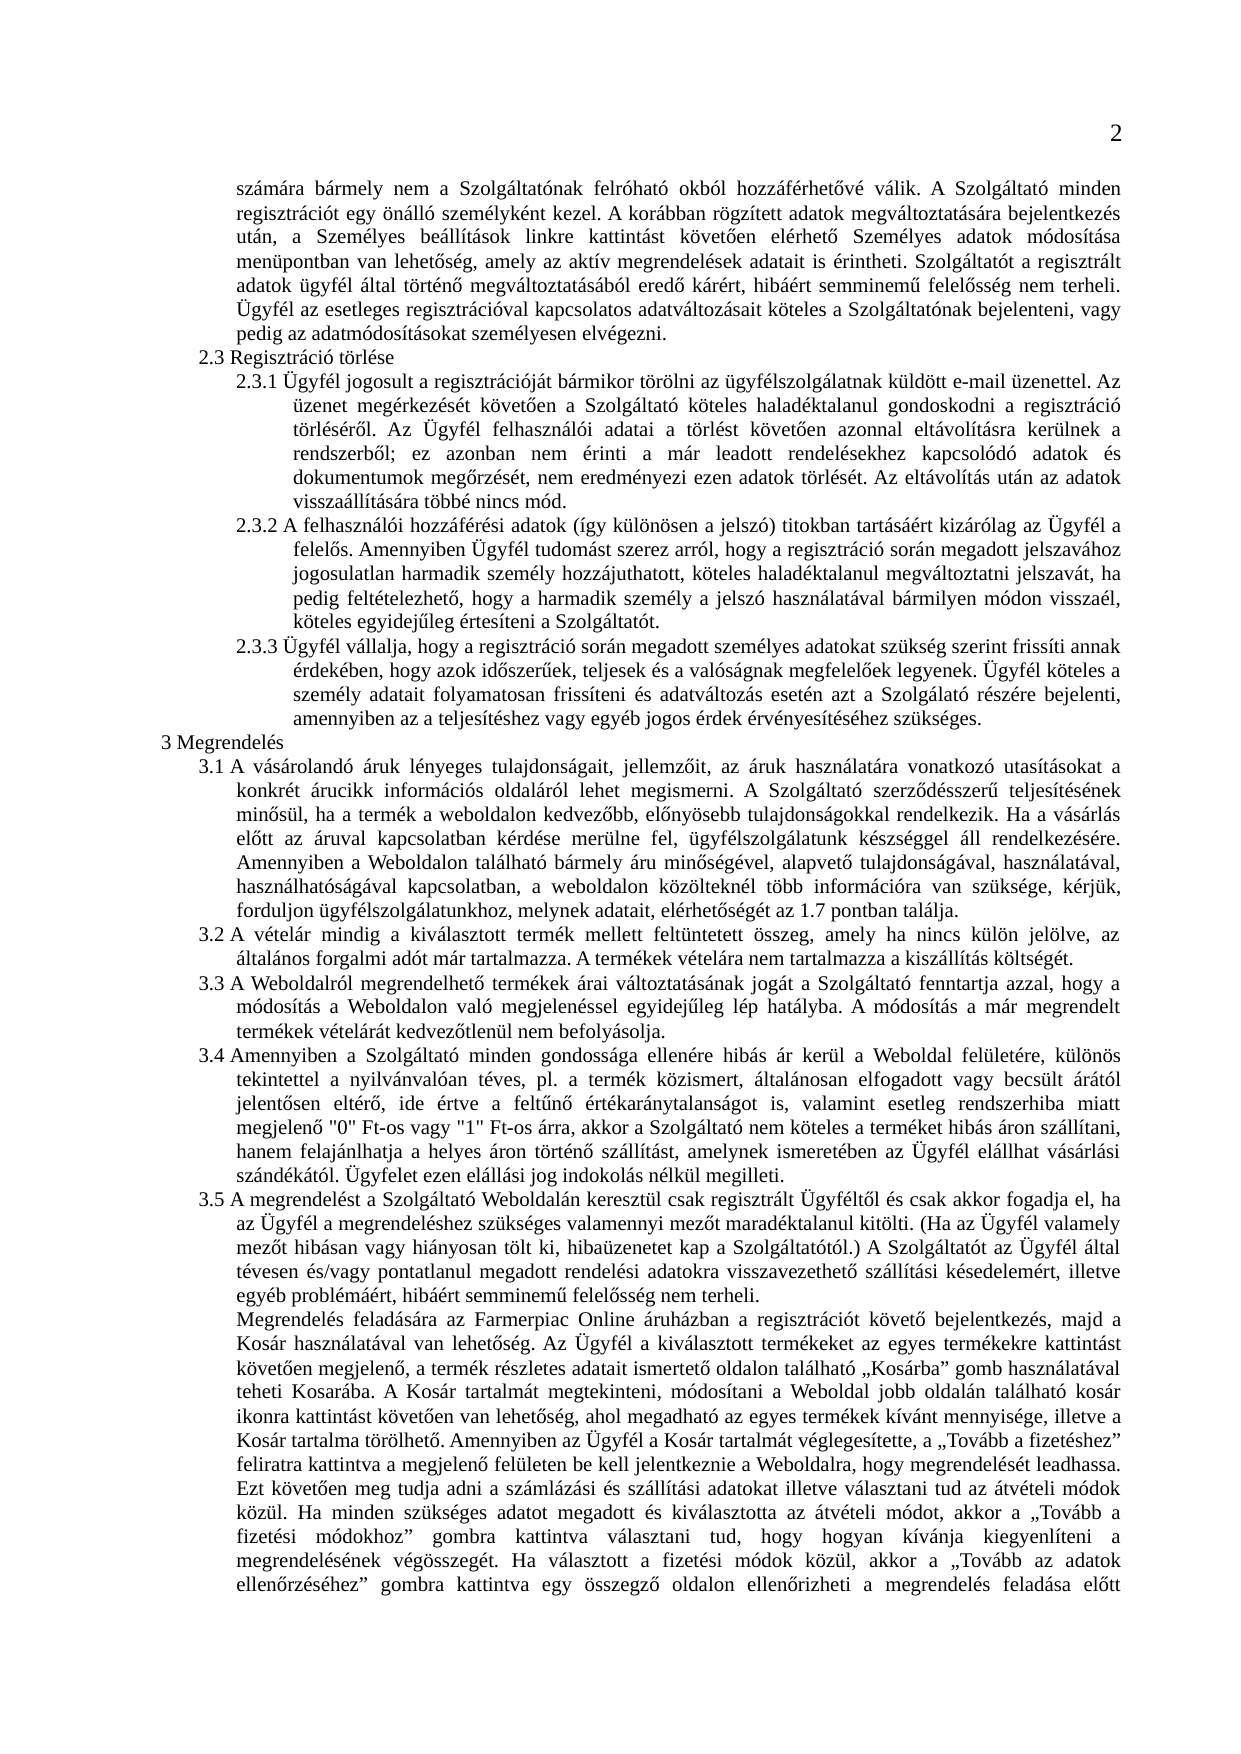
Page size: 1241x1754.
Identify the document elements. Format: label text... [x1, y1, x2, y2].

list A felhasználói hozzáférési adatok (így különösen a jelszó) titokban tartásáért kizárólag az Ügyfél a felelős. Amennyiben Ügyfél tudomást szerez arról, hogy a regisztráció során megadott jelszavához jogosulatlan harmadik személy hozzájuthatott, köteles haladéktalanul megváltoztatni jelszavát, ha pedig feltételezhető, hogy a harmadik személy a jelszó használatával bármilyen módon visszaél, köteles egyidejűleg értesíteni a Szolgáltatót. [231, 513, 1122, 633]
list Ügyfél jogosult a regisztrációját bármikor törölni az ügyfélszolgálatnak küldött e-mail üzenettel. Az üzenet megérkezését követően a Szolgáltató köteles haladéktalanul gondoskodni a regisztráció törléséről. Az Ügyfél felhasználói adatai a törlést követően azonnal eltávolításra kerülnek a rendszerből; ez azonban nem érinti a már leadott rendelésekhez kapcsolódó adatok és dokumentumok megőrzését, nem eredményezi ezen adatok törlését. Az eltávolítás után az adatok visszaállítására többé nincs mód. [231, 369, 1122, 513]
list Megrendelés feladására az Farmerpiac Online áruházban a regisztrációt követő bejelentkezés, majd a Kosár használatával van lehetőség. Az Ügyfél a kiválasztott termékeket az egyes termékekre kattintást követően megjelenő, a termék részletes adatait ismertető oldalon található „Kosárba” gomb használatával teheti Kosarába. A Kosár tartalmát megtekinteni, módosítani a Weboldal jobb oldalán található kosár ikonra kattintást követően van lehetőség, ahol megadható az egyes termékek kívánt mennyisége, illetve a Kosár tartalma törölhető. Amennyiben az Ügyfél a Kosár tartalmát véglegesítette, a „Tovább a fizetéshez” feliratra kattintva a megjelenő felületen be kell jelentkeznie a Weboldalra, hogy megrendelését leadhassa. Ezt követően meg tudja adni a számlázási és szállítási adatokat illetve választani tud az átvételi módok közül. Ha minden szükséges adatot megadott és kiválasztotta az átvételi módot, akkor a „Tovább a fizetési módokhoz” gombra kattintva választani tud, hogy hogyan kívánja kiegyenlíteni a megrendelésének végösszegét. Ha választott a fizetési módok közül, akkor a „Tovább az adatok ellenőrzéséhez” gombra kattintva egy összegző oldalon ellenőrizheti a megrendelés feladása előtt [193, 1307, 1122, 1596]
list A vásárolandó áruk lényeges tulajdonságait, jellemzőit, az áruk használatára vonatkozó utasításokat a konkrét árucikk információs oldaláról lehet megismerni. A Szolgáltató szerződésszerű teljesítésének minősül, ha a termék a weboldalon kedvezőbb, előnyösebb tulajdonságokkal rendelkezik. Ha a vásárlás előtt az áruval kapcsolatban kérdése merülne fel, ügyfélszolgálatunk készséggel áll rendelkezésére. Amennyiben a Weboldalon található bármely áru minőségével, alapvető tulajdonságával, használatával, használhatóságával kapcsolatban, a weboldalon közölteknél több információra van szüksége, kérjük, forduljon ügyfélszolgálatunkhoz, melynek adatait, elérhetőségét az 1.7 pontban találja. [193, 754, 1122, 922]
list A megrendelést a Szolgáltató Weboldalán keresztül csak regisztrált Ügyféltől és csak akkor fogadja el, ha az Ügyfél a megrendeléshez szükséges valamennyi mezőt maradéktalanul kitölti. (Ha az Ügyfél valamely mezőt hibásan vagy hiányosan tölt ki, hibaüzenetet kap a Szolgáltatótól.) A Szolgáltatót az Ügyfél által tévesen és/vagy pontatlanul megadott rendelési adatokra visszavezethető szállítási késedelemért, illetve egyéb problémáért, hibáért semminemű felelősség nem terheli. [193, 1187, 1122, 1307]
list A vételár mindig a kiválasztott termék mellett feltüntetett összeg, amely ha nincs külön jelölve, az általános forgalmi adót már tartalmazza. A termékek vételára nem tartalmazza a kiszállítás költségét. [193, 922, 1122, 970]
list Ügyfél vállalja, hogy a regisztráció során megadott személyes adatokat szükség szerint frissíti annak érdekében, hogy azok időszerűek, teljesek és a valóságnak megfelelőek legyenek. Ügyfél köteles a személy adatait folyamatosan frissíteni és adatváltozás esetén azt a Szolgálató részére bejelenti, amennyiben az a teljesítéshez vagy egyéb jogos érdek érvényesítéséhez szükséges. [231, 633, 1122, 730]
list Regisztráció törlése [193, 345, 1122, 369]
list Amennyiben a Szolgáltató minden gondossága ellenére hibás ár kerül a Weboldal felületére, különös tekintettel a nyilvánvalóan téves, pl. a termék közismert, általánosan elfogadott vagy becsült árától jelentősen eltérő, ide értve a feltűnő értékaránytalanságot is, valamint esetleg rendszerhiba miatt megjelenő "0" Ft-os vagy "1" Ft-os árra, akkor a Szolgáltató nem köteles a terméket hibás áron szállítani, hanem felajánlhatja a helyes áron történő szállítást, amelynek ismeretében az Ügyfél elállhat vásárlási szándékától. Ügyfelet ezen elállási jog indokolás nélkül megilleti. [193, 1043, 1122, 1187]
list Megrendelés [156, 730, 1122, 754]
list A Weboldalról megrendelhető termékek árai változtatásának jogát a Szolgáltató fenntartja azzal, hogy a módosítás a Weboldalon való megjelenéssel egyidejűleg lép hatályba. A módosítás a már megrendelt termékek vételárát kedvezőtlenül nem befolyásolja. [193, 970, 1122, 1043]
list számára bármely nem a Szolgáltatónak felróható okból hozzáférhetővé válik. A Szolgáltató minden regisztrációt egy önálló személyként kezel. A korábban rögzített adatok megváltoztatására bejelentkezés után, a Személyes beállítások linkre kattintást követően elérhető Személyes adatok módosítása menüpontban van lehetőség, amely az aktív megrendelések adatait is érintheti. Szolgáltatót a regisztrált adatok ügyfél által történő megváltoztatásából eredő kárért, hibáért semminemű felelősség nem terheli. Ügyfél az esetleges regisztrációval kapcsolatos adatváltozásait köteles a Szolgáltatónak bejelenteni, vagy pedig az adatmódosításokat személyesen elvégezni. [193, 176, 1122, 345]
